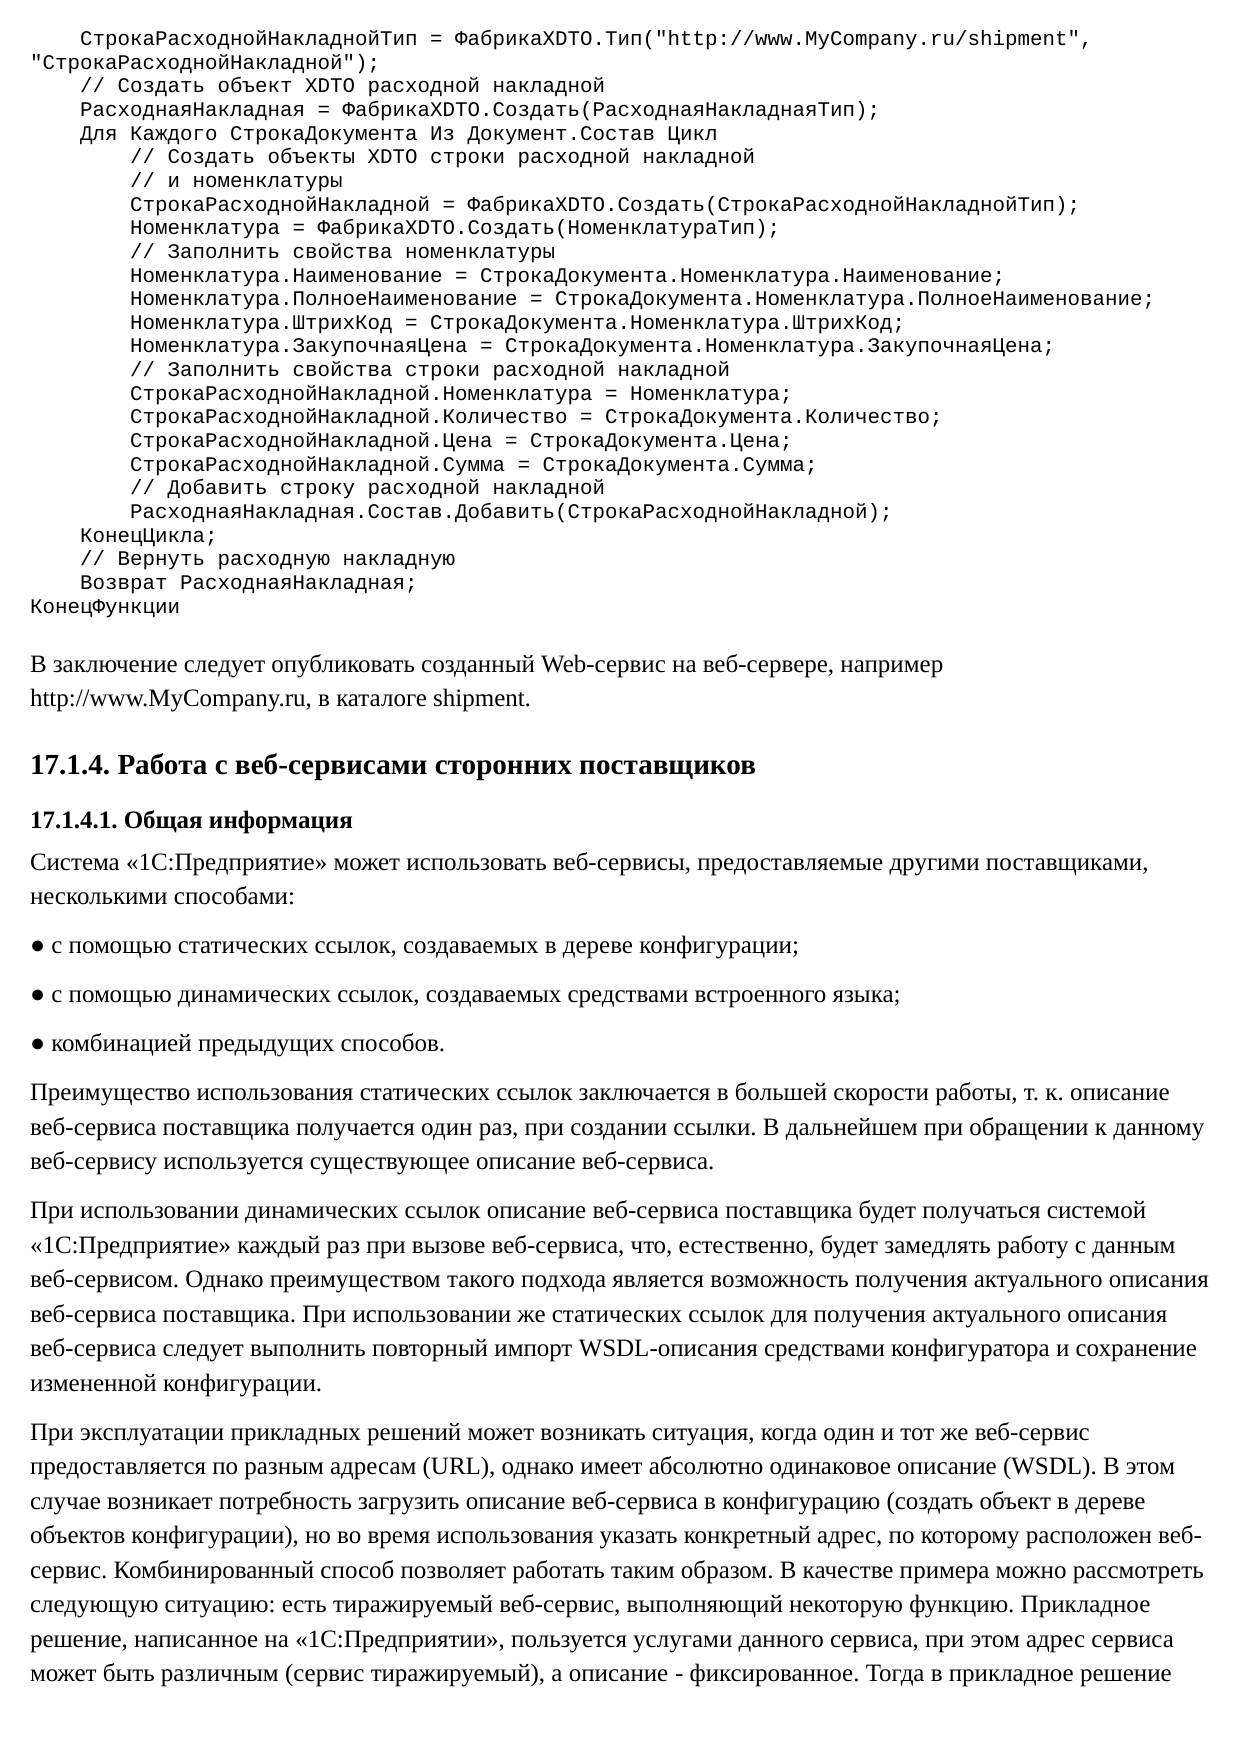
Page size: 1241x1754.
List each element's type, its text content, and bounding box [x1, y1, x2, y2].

text // Заполнить свойства номенклатуры [30, 241, 1211, 264]
text КонецФункции [30, 596, 1211, 619]
text Преимущество использования статических ссылок заключается в большей скорости работы, т. к. описание веб-сервиса поставщика получается один раз, при создании ссылки. В дальнейшем при обращении к данному веб-сервису используется существующее описание веб-сервиса. [30, 1077, 1211, 1175]
text // Вернуть расходную накладную [30, 548, 1211, 572]
text // Создать объект XDTO расходной накладной [30, 75, 1211, 99]
text // и номенклатуры [30, 170, 1211, 194]
text При эксплуатации прикладных решений может возникать ситуация, когда один и тот же веб-сервис предоставляется по разным адресам (URL), однако имеет абсолютно одинаковое описание (WSDL). В этом случае возникает потребность загрузить описание веб-сервиса в конфигурацию (создать объект в дереве объектов конфигурации), но во время использования указать конкретный адрес, по которому расположен веб-сервис. Комбинированный способ позволяет работать таким образом. В качестве примера можно рассмотреть следующую ситуацию: есть тиражируемый веб-сервис, выполняющий некоторую функцию. Прикладное решение, написанное на «1С:Предприятии», пользуется услугами данного сервиса, при этом адрес сервиса может быть различным (сервис тиражируемый), а описание ‑ фиксированное. Тогда в прикладное решение [30, 1417, 1211, 1687]
text // Создать объекты XDTO строки расходной накладной [30, 146, 1211, 170]
text Номенклатура.ПолноеНаименование = СтрокаДокумента.Номенклатура.ПолноеНаименование; [30, 288, 1211, 312]
subtitle 17.1.4.1. Общая информация [30, 805, 1211, 834]
text ● с помощью динамических ссылок, создаваемых средствами встроенного языка; [30, 979, 1211, 1008]
text В заключение следует опубликовать созданный Web-сервис на веб-сервере, например http://www.MyCompany.ru, в каталоге shipment. [30, 649, 1211, 712]
text // Заполнить свойства строки расходной накладной [30, 359, 1211, 383]
text СтрокаРасходнойНакладной.Номенклатура = Номенклатура; [30, 383, 1211, 406]
text // Добавить строку расходной накладной [30, 477, 1211, 501]
text Система «1С:Предприятие» может использовать веб-сервисы, предоставляемые другими поставщиками, несколькими способами: [30, 847, 1211, 910]
text КонецЦикла; [30, 525, 1211, 548]
text РасходнаяНакладная.Состав.Добавить(СтрокаРасходнойНакладной); [30, 501, 1211, 525]
text СтрокаРасходнойНакладной.Количество = СтрокаДокумента.Количество; [30, 406, 1211, 430]
text При использовании динамических ссылок описание веб-сервиса поставщика будет получаться системой «1С:Предприятие» каждый раз при вызове веб-сервиса, что, естественно, будет замедлять работу с данным веб-сервисом. Однако преимуществом такого подхода является возможность получения актуального описания веб-сервиса поставщика. При использовании же статических ссылок для получения актуального описания веб-сервиса следует выполнить повторный импорт WSDL-описания средствами конфигуратора и сохранение измененной конфигурации. [30, 1195, 1211, 1397]
text Номенклатура = ФабрикаXDTO.Создать(НоменклатураТип); [30, 217, 1211, 241]
text СтрокаРасходнойНакладной.Сумма = СтрокаДокумента.Сумма; [30, 454, 1211, 477]
text Номенклатура.ЗакупочнаяЦена = СтрокаДокумента.Номенклатура.ЗакупочнаяЦена; [30, 336, 1211, 359]
text ● комбинацией предыдущих способов. [30, 1028, 1211, 1057]
text СтрокаРасходнойНакладнойТип = ФабрикаXDTO.Тип("http://www.MyCompany.ru/shipment", "СтрокаРасходнойНакладной"); [30, 28, 1211, 75]
text СтрокаРасходнойНакладной.Цена = СтрокаДокумента.Цена; [30, 430, 1211, 454]
subtitle 17.1.4. Работа с веб-сервисами сторонних поставщиков [30, 747, 1211, 780]
text Номенклатура.Наименование = СтрокаДокумента.Номенклатура.Наименование; [30, 264, 1211, 288]
text Для Каждого СтрокаДокумента Из Документ.Состав Цикл [30, 123, 1211, 146]
text ● с помощью статических ссылок, создаваемых в дереве конфигурации; [30, 930, 1211, 959]
text Возврат РасходнаяНакладная; [30, 572, 1211, 596]
text СтрокаРасходнойНакладной = ФабрикаXDTO.Создать(СтрокаРасходнойНакладнойТип); [30, 194, 1211, 217]
text Номенклатура.ШтрихКод = СтрокаДокумента.Номенклатура.ШтрихКод; [30, 312, 1211, 336]
text РасходнаяНакладная = ФабрикаXDTO.Создать(РасходнаяНакладнаяТип); [30, 99, 1211, 123]
